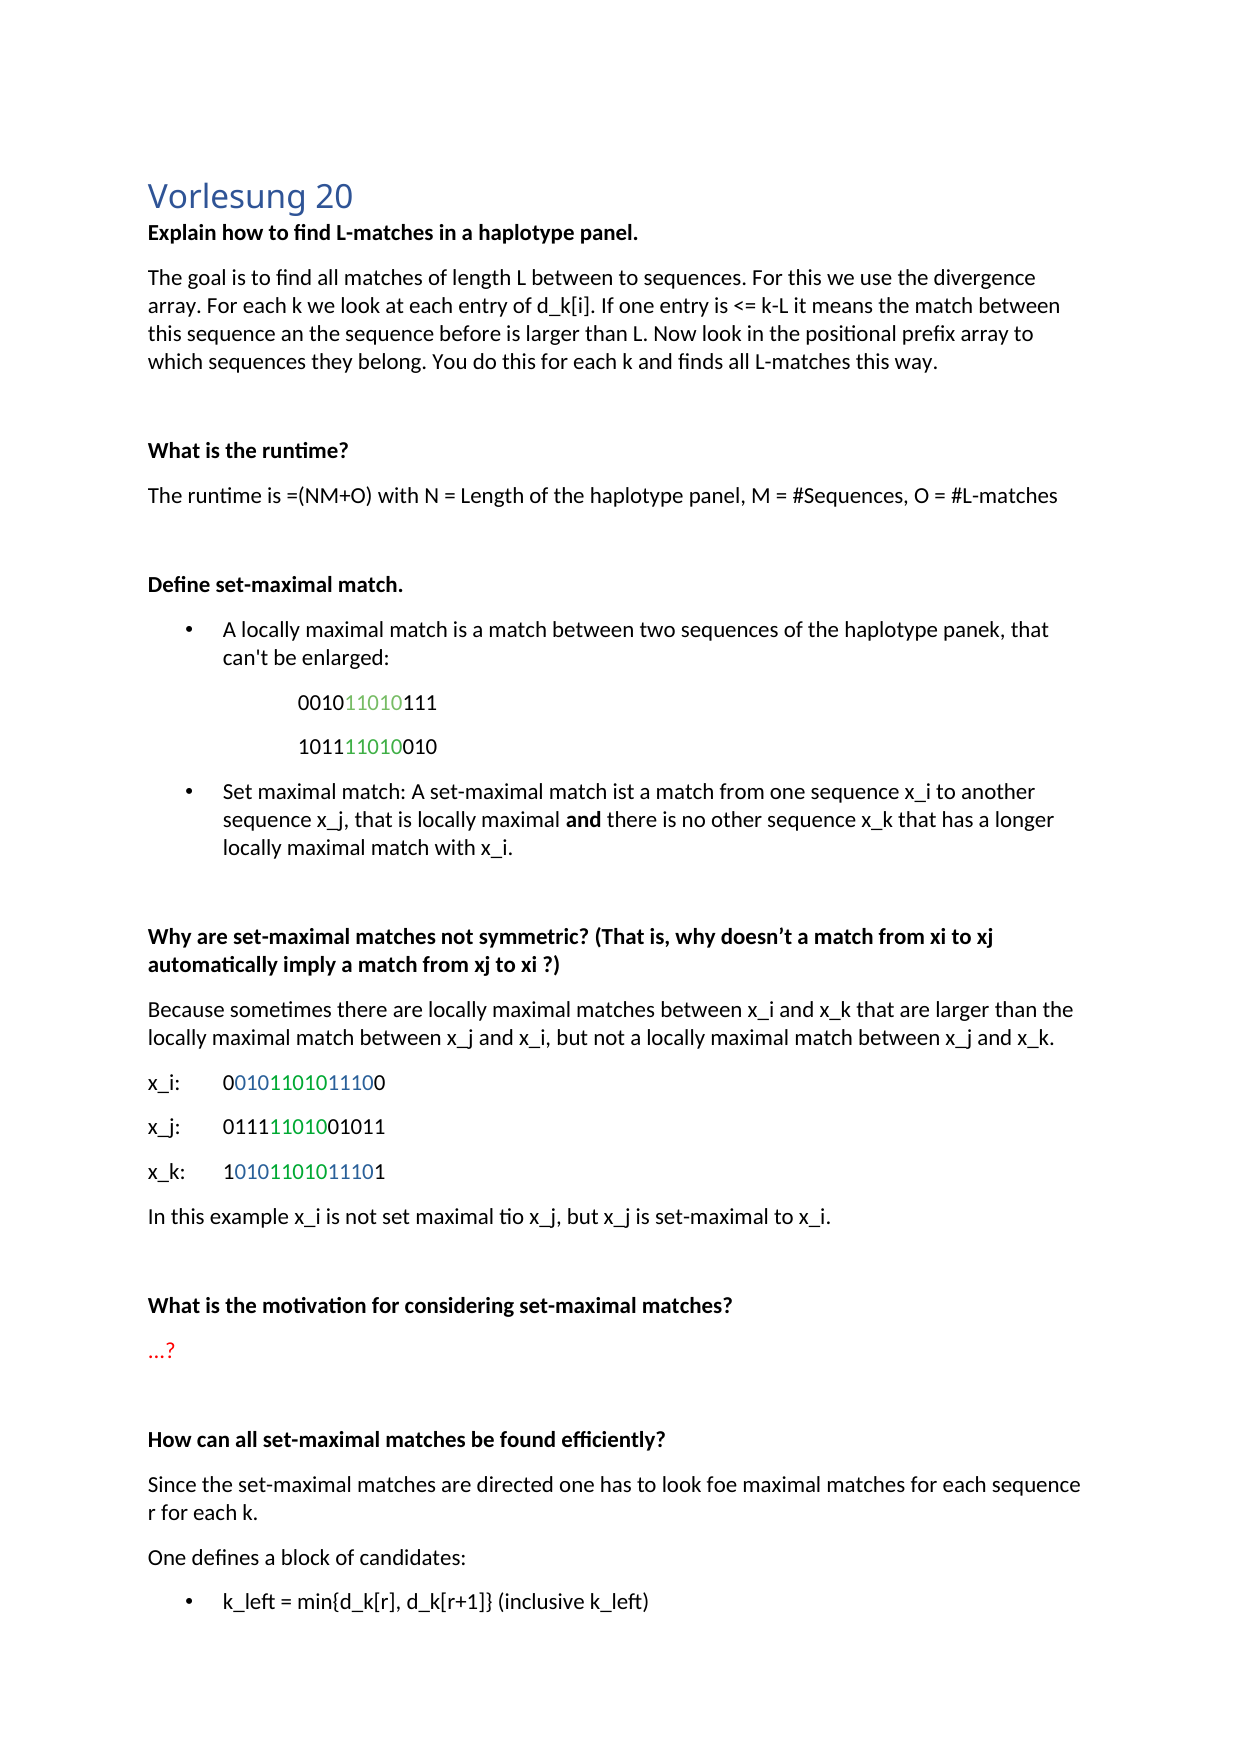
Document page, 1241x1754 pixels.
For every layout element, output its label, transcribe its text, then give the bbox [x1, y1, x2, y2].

text 001011010111 [148, 688, 1093, 716]
text How can all set-maximal matches be found efficiently? [148, 1425, 1093, 1453]
text The goal is to find all matches of length L between to sequences. For this we use the divergence array. For each k we look at each entry of d_k[i]. If one entry is <= k-L it means the match between this sequence an the sequence before is larger than L. Now look in the positional prefix array to which sequences they belong. You do this for each k and finds all L-matches this way. [148, 263, 1093, 375]
text 101111010010 [148, 732, 1093, 760]
list k_left = min{d_k[r], d_k[r+1]} (inclusive k_left) [185, 1587, 1093, 1615]
text In this example x_i is not set maximal tio x_j, but x_j is set-maximal to x_i. [148, 1202, 1093, 1230]
list A locally maximal match is a match between two sequences of the haplotype panek, that can't be enlarged: [185, 615, 1093, 671]
text ...? [148, 1336, 1093, 1364]
list Set maximal match: A set-maximal match ist a match from one sequence x_i to another sequence x_j, that is locally maximal and there is no other sequence x_k that has a longer locally maximal match with x_i. [185, 777, 1093, 861]
text x_i: 00101101011100 [148, 1068, 1093, 1096]
text x_k: 10101101011101 [148, 1157, 1093, 1185]
text What is the runtime? [148, 436, 1093, 464]
text One defines a block of candidates: [148, 1543, 1093, 1571]
text What is the motivation for considering set-maximal matches? [148, 1291, 1093, 1319]
text Since the set-maximal matches are directed one has to look foe maximal matches for each sequence r for each k. [148, 1470, 1093, 1526]
text The runtime is =(NM+O) with N = Length of the haplotype panel, M = #Sequences, O = #L-matches [148, 481, 1093, 509]
text x_j: 01111101001011 [148, 1112, 1093, 1141]
text Because sometimes there are locally maximal matches between x_i and x_k that are larger than the locally maximal match between x_j and x_i, but not a locally maximal match between x_j and x_k. [148, 995, 1093, 1051]
text Explain how to find L-matches in a haplotype panel. [148, 218, 1093, 246]
subtitle Vorlesung 20 [148, 173, 1093, 218]
text Why are set-maximal matches not symmetric? (That is, why doesn’t a match from xi to xj automatically imply a match from xj to xi ?) [148, 922, 1093, 978]
text Define set-maximal match. [148, 570, 1093, 598]
